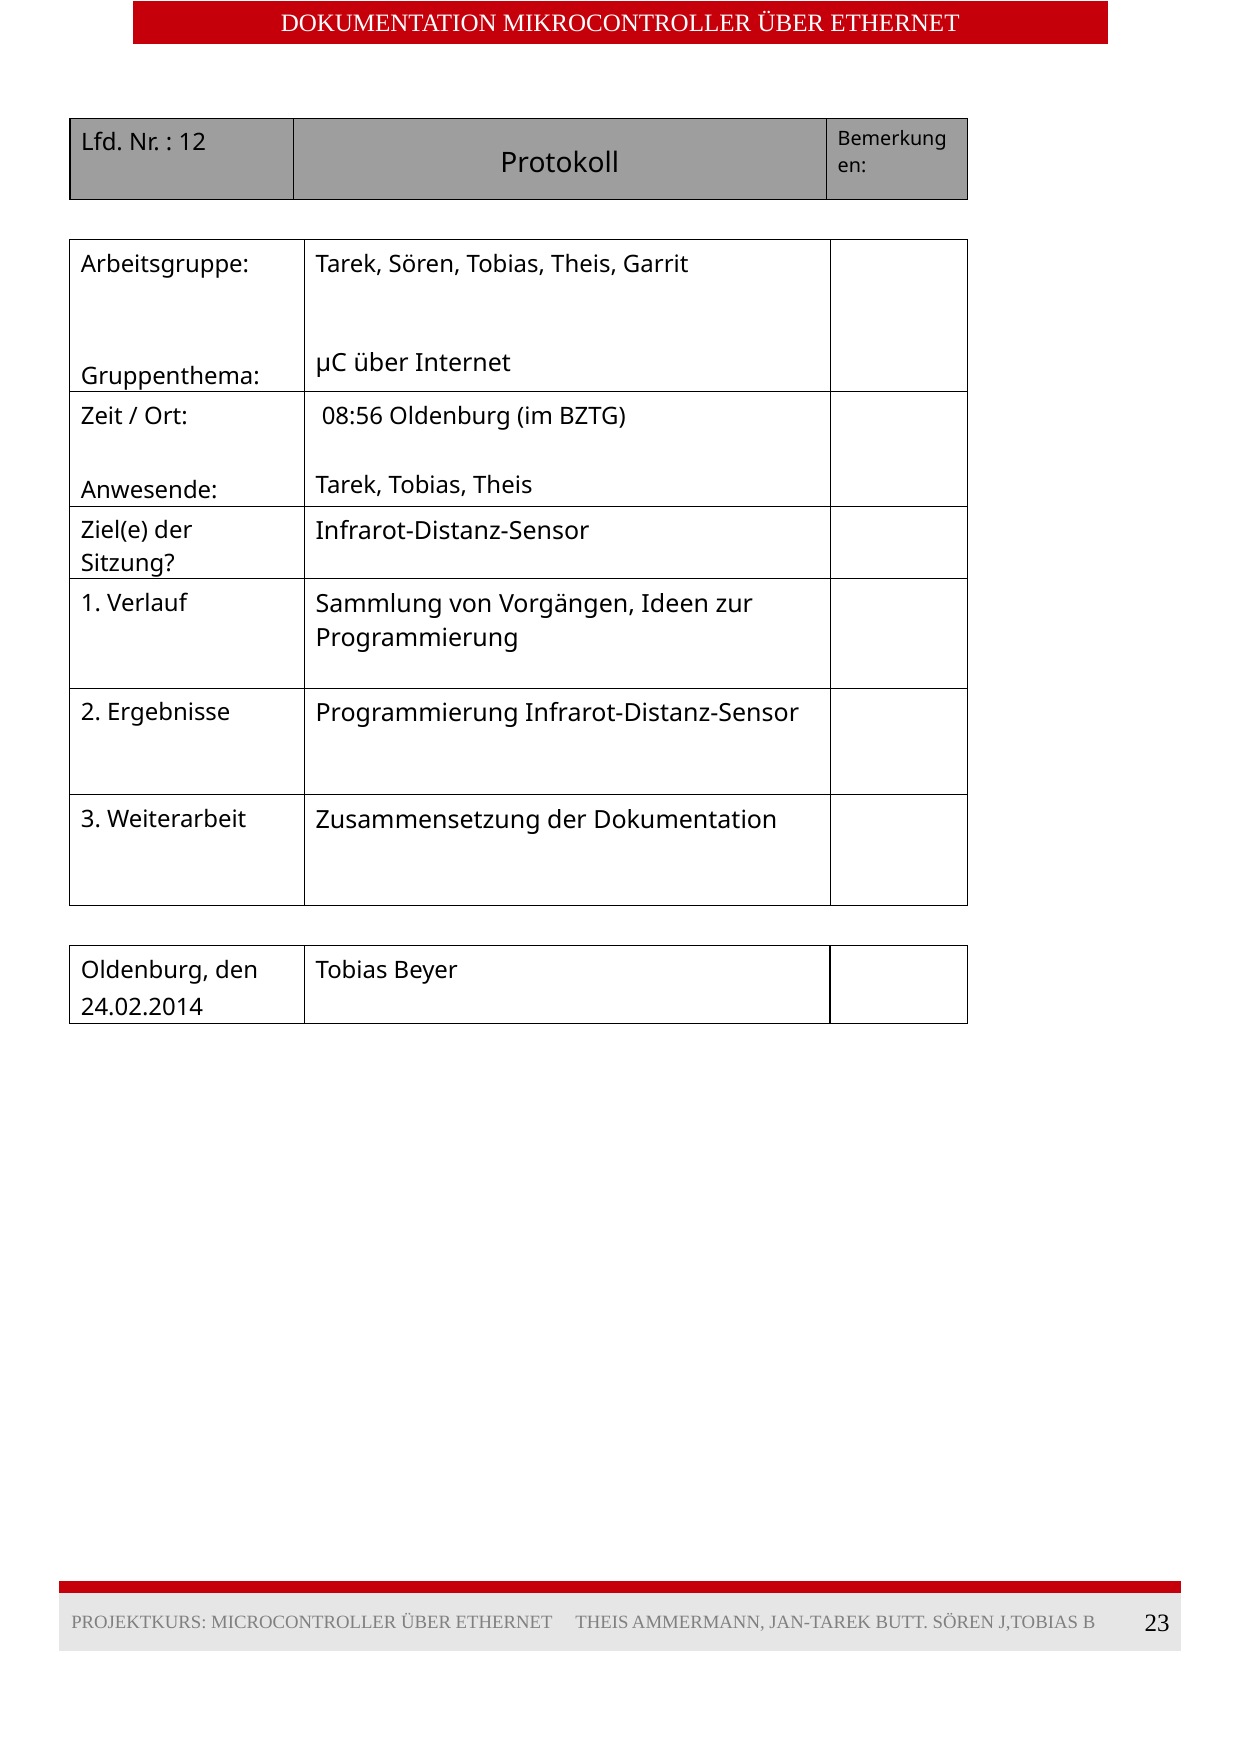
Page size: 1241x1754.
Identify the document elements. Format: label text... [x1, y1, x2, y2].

table_header Lfd. Nr. : 12 [71, 119, 293, 199]
table_header Arbeitsgruppe: Gruppenthema: [70, 240, 304, 391]
table_cell Zusammensetzung der Dokumentation [305, 795, 830, 905]
table_header Tobias Beyer [305, 946, 829, 1022]
table_header Tarek, Sören, Tobias, Theis, Garrit µC über Internet [305, 240, 830, 391]
table_cell 08:56 Oldenburg (im BZTG) Tarek, Tobias, Theis [305, 392, 830, 506]
table_cell Ziel(e) der Sitzung? [70, 507, 304, 578]
table_cell 3. Weiterarbeit [70, 795, 304, 905]
table_cell Sammlung von Vorgängen, Ideen zur Programmierung [305, 579, 830, 687]
table_header Bemerkungen: [827, 119, 967, 199]
table_header Oldenburg, den 24.02.2014 [70, 946, 304, 1022]
table_cell Infrarot-Distanz-Sensor [305, 507, 830, 578]
table_cell 2. Ergebnisse [70, 689, 304, 794]
table_cell [831, 507, 967, 578]
table_cell 1. Verlauf [70, 579, 304, 687]
table_cell Zeit / Ort: Anwesende: [70, 392, 304, 506]
table_cell [831, 795, 967, 905]
table_header [831, 946, 967, 1022]
table_cell [831, 579, 967, 687]
table_header [831, 240, 967, 391]
table_header Protokoll [294, 119, 826, 199]
table_cell [831, 392, 967, 506]
table_cell Programmierung Infrarot-Distanz-Sensor [305, 689, 830, 794]
table_cell [831, 689, 967, 794]
